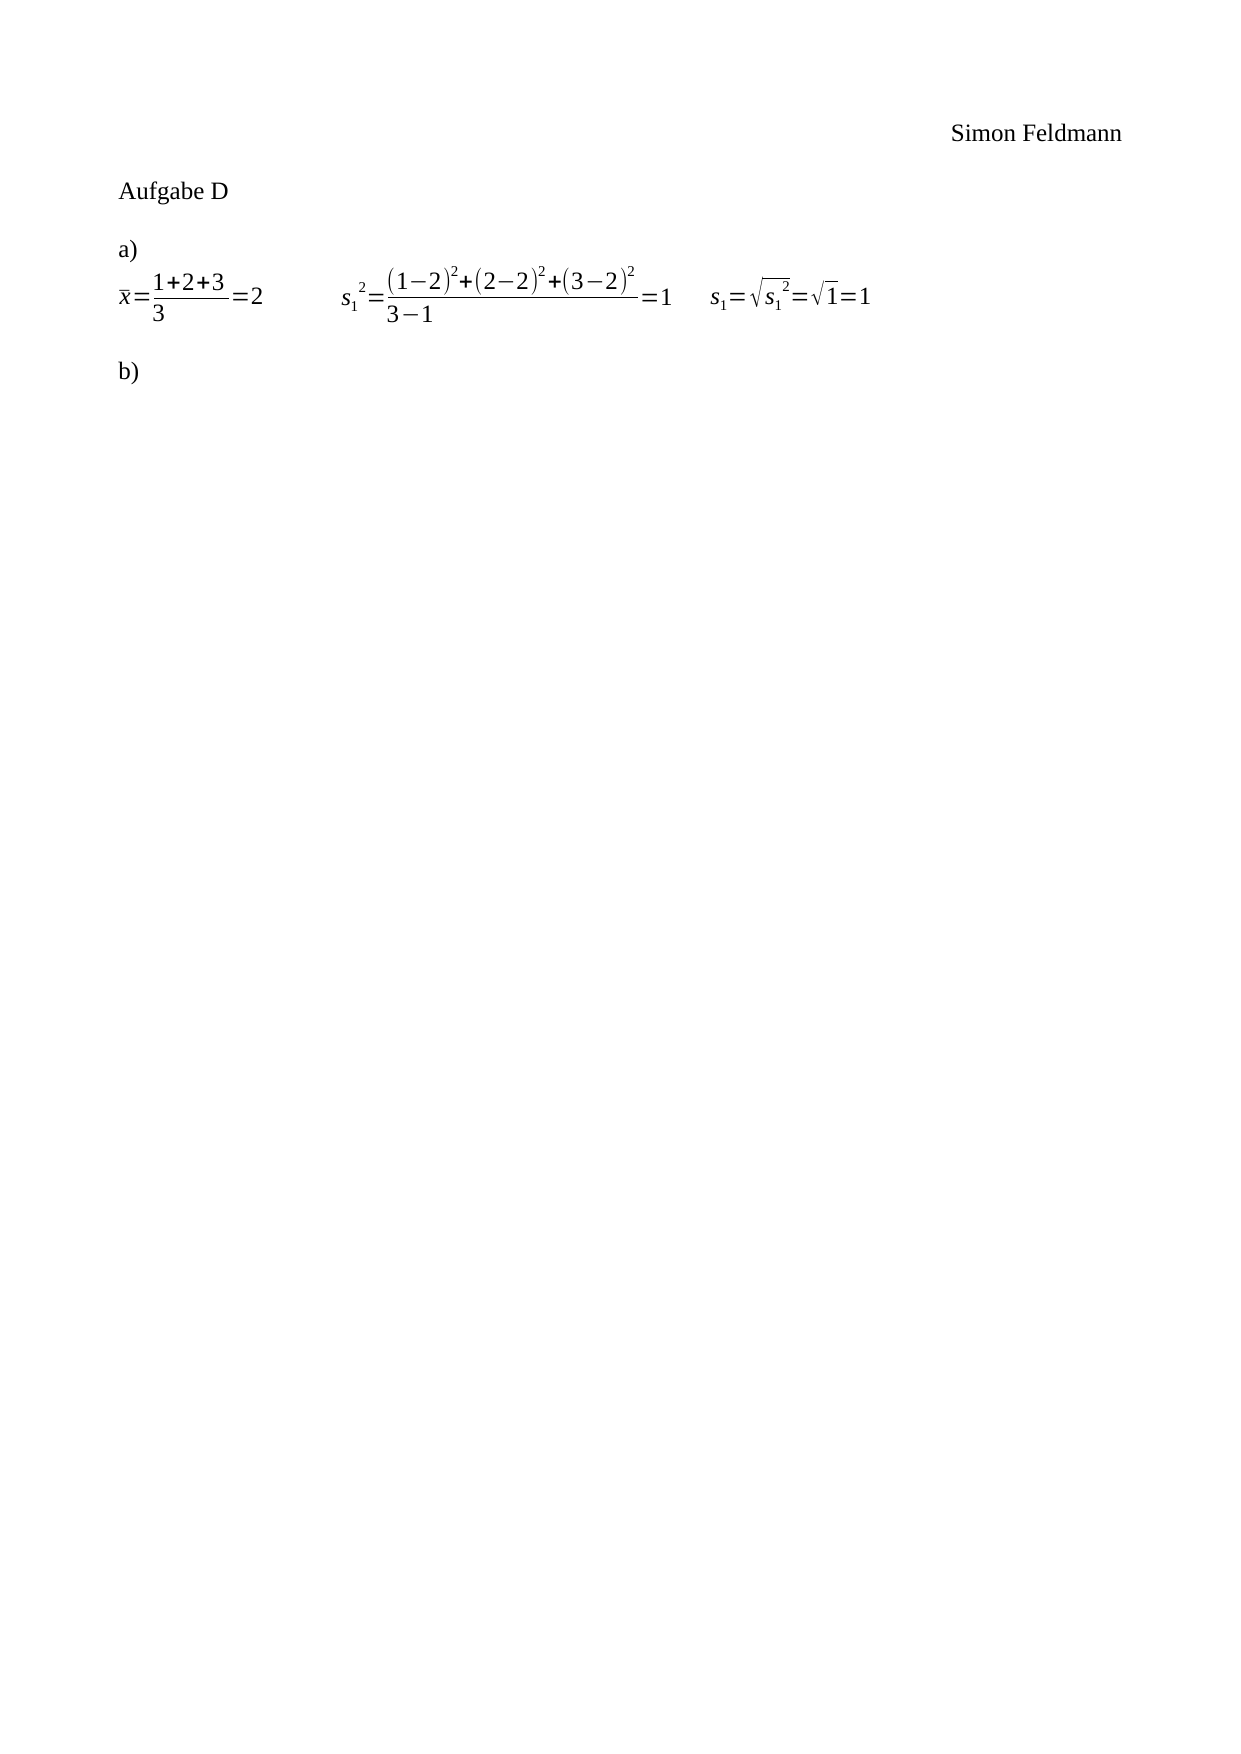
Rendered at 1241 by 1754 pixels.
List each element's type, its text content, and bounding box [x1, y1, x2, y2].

text b) [118, 356, 1122, 384]
text Aufgabe D [118, 176, 1122, 205]
text a) [118, 234, 1122, 263]
